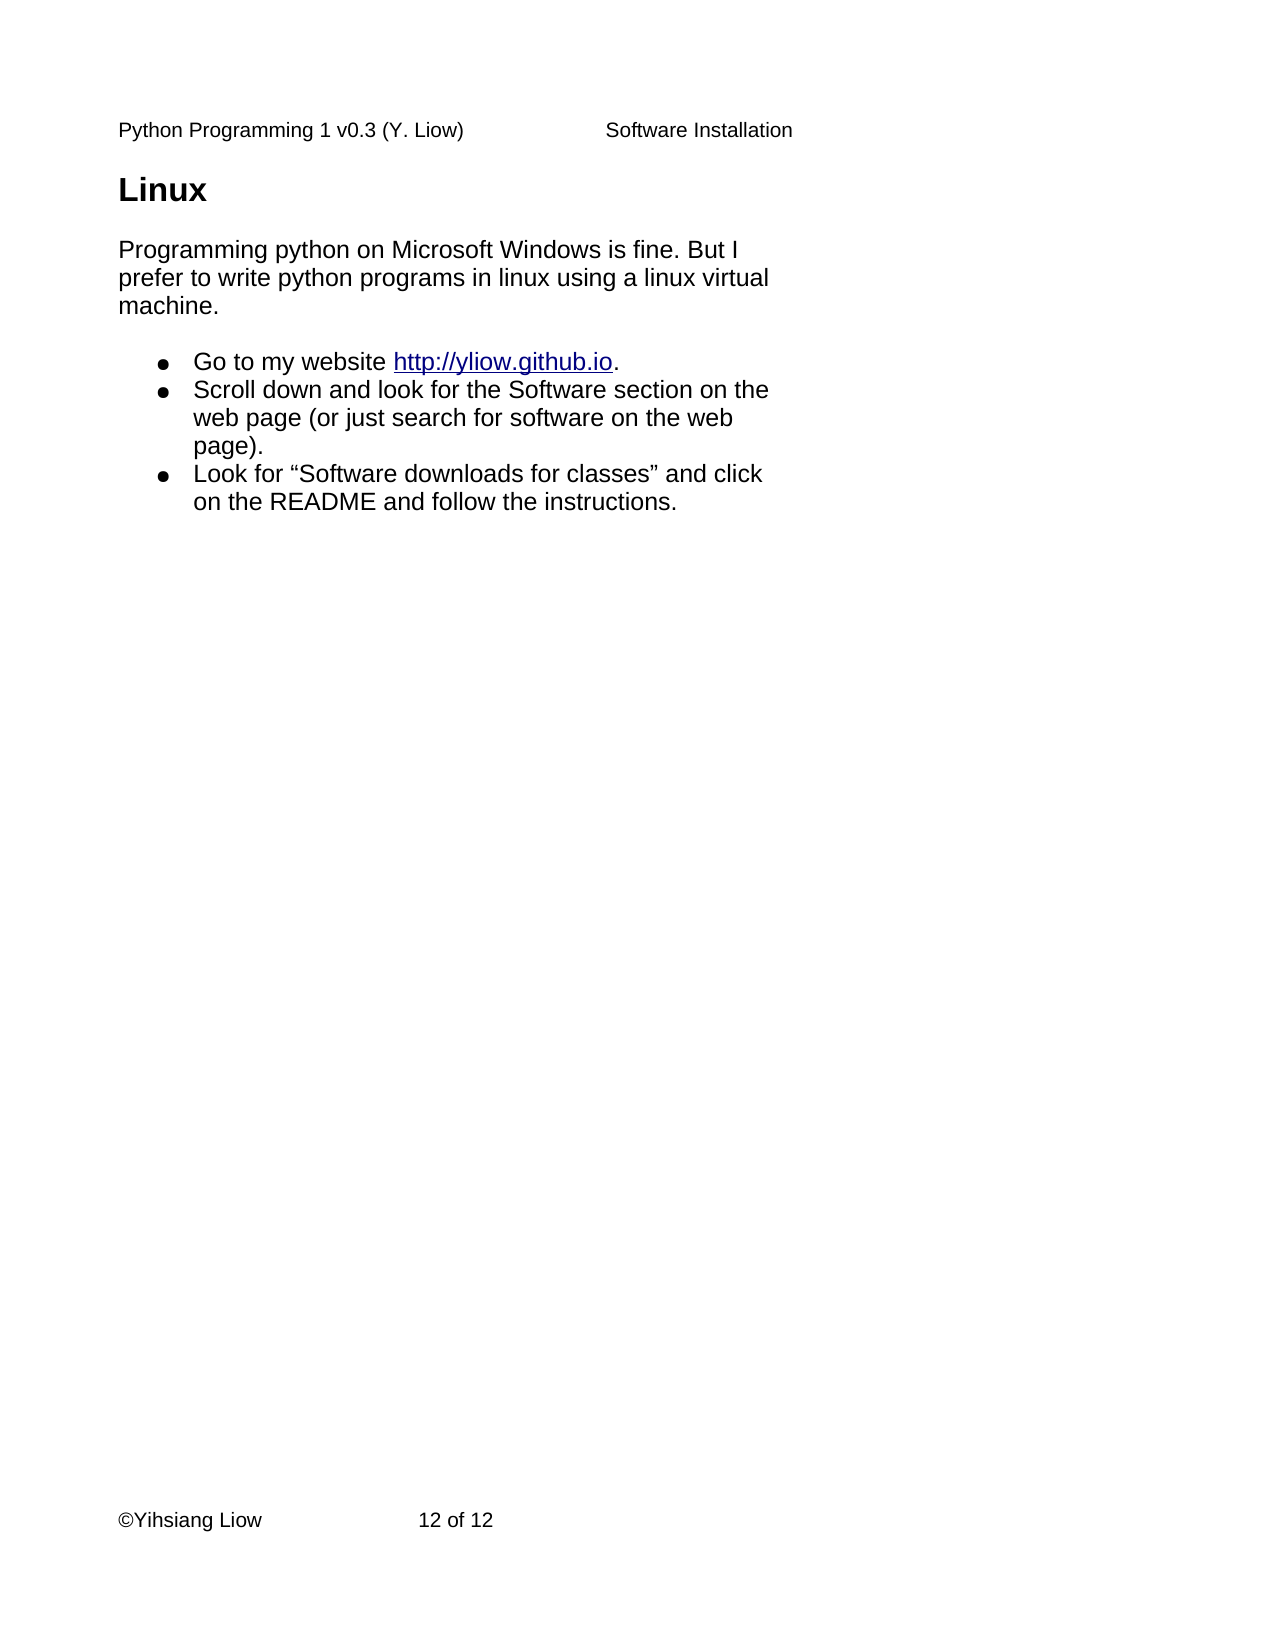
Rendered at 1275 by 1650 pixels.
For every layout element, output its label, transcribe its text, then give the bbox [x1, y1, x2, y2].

list Look for “Software downloads for classes” and click on the README and follow the instructions. [156, 459, 793, 515]
text Linux [118, 171, 793, 208]
list Go to my website http://yliow.github.io. [156, 348, 793, 376]
list Scroll down and look for the Software section on the web page (or just search for software on the web page). [156, 376, 793, 459]
text Programming python on Microsoft Windows is fine. But I prefer to write python programs in linux using a linux virtual machine. [118, 236, 793, 320]
